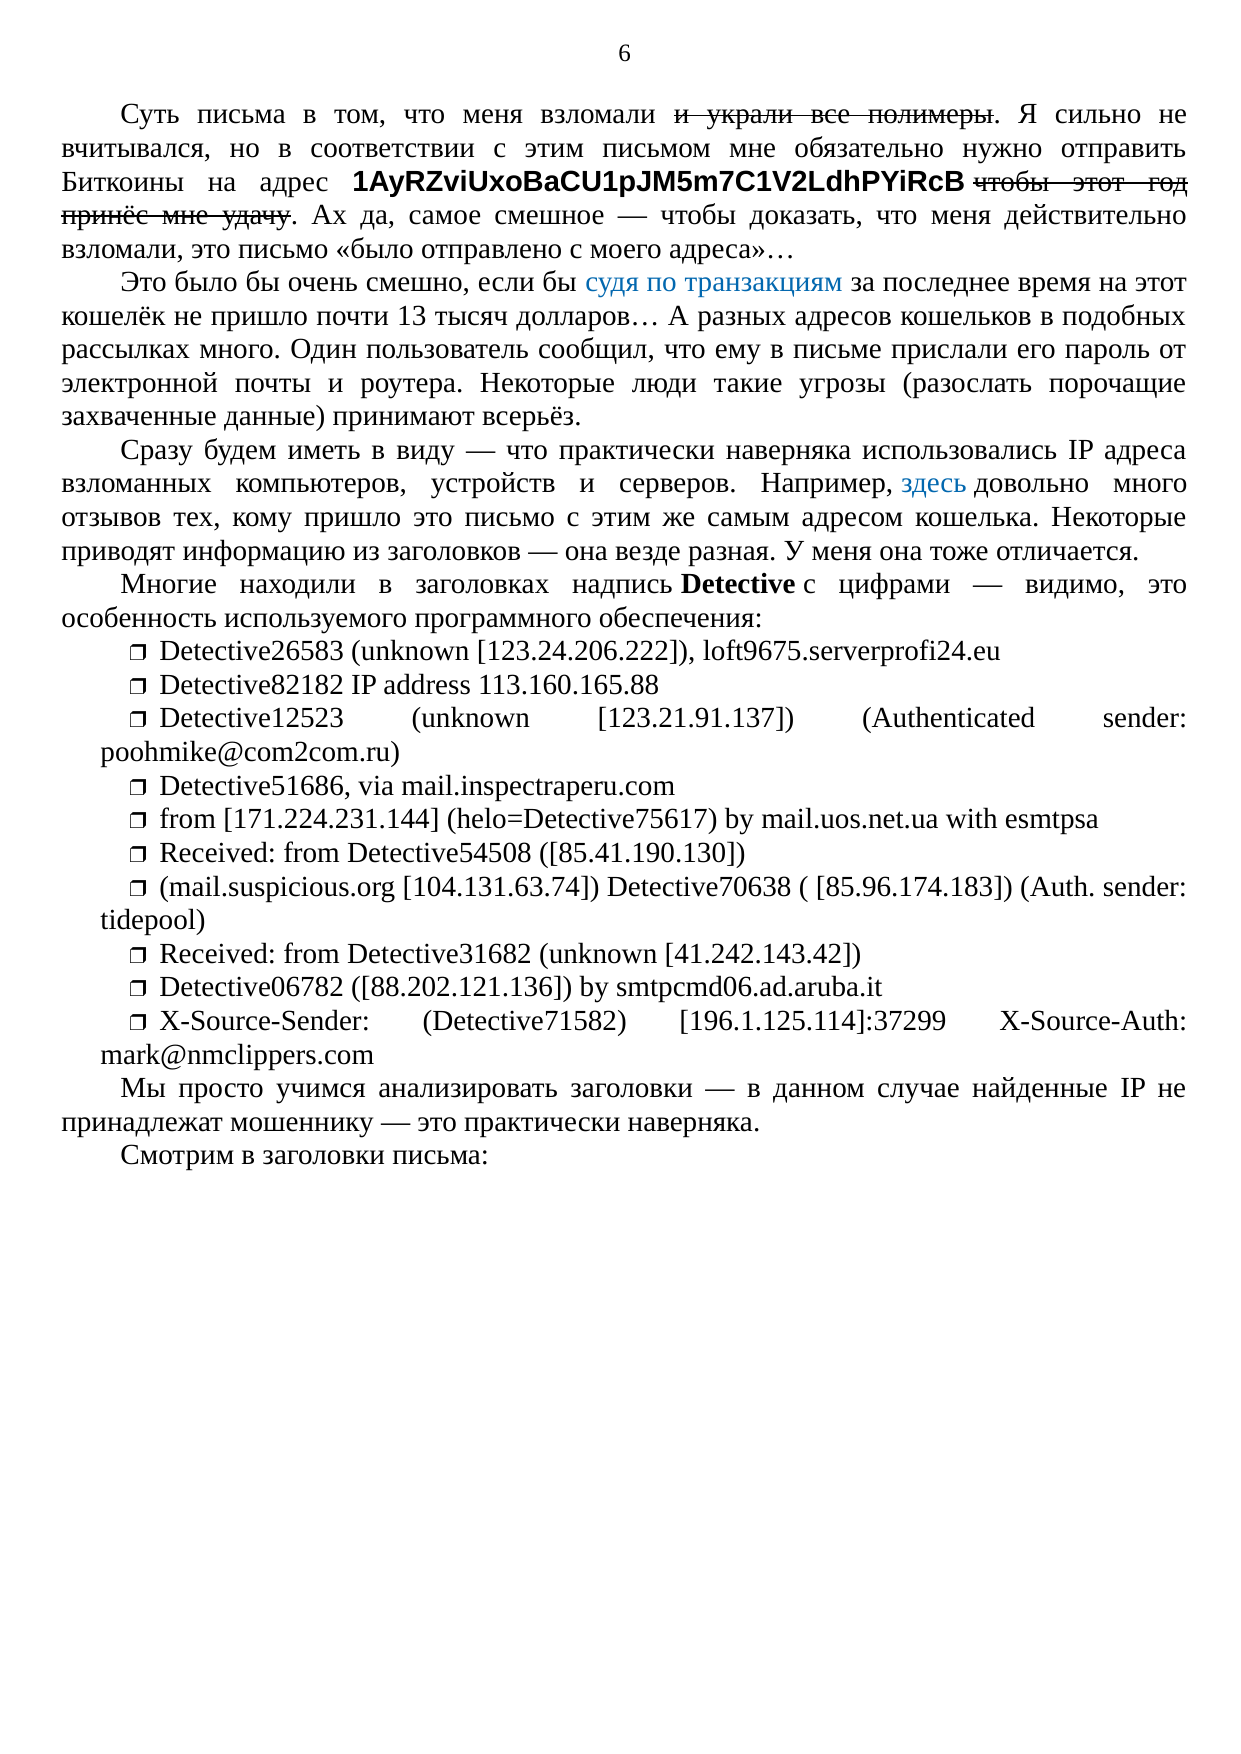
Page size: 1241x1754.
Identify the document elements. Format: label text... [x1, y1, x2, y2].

list Detective26583 (unknown [123.24.206.222]), loft9675.serverprofi24.eu [71, 633, 1187, 667]
text Мы просто учимся анализировать заголовки — в данном случае найденные IP не принадлежат мошеннику — это практически наверняка. [61, 1070, 1187, 1137]
list Received: from Detective54508 ([85.41.190.130]) [71, 835, 1187, 869]
list Detective51686, via mail.inspectraperu.com [71, 768, 1187, 801]
text Смотрим в заголовки письма: [61, 1137, 1187, 1171]
list Detective12523 (unknown [123.21.91.137]) (Authenticated sender: poohmike@com2com.ru) [71, 701, 1187, 768]
list Detective06782 ([88.202.121.136]) by smtpcmd06.ad.aruba.it [71, 969, 1187, 1003]
list X-Source-Sender: (Detective71582) [196.1.125.114]:37299 X-Source-Auth: mark@nmclippers.com [71, 1003, 1187, 1070]
text Это было бы очень смешно, если бы судя по транзакциям за последнее время на этот кошелёк не пришло почти 13 тысяч долларов… А разных адресов кошельков в подобных рассылках много. Один пользователь сообщил, что ему в письме прислали его пароль от электронной почты и роутера. Некоторые люди такие угрозы (разослать порочащие захваченные данные) принимают всерьёз. [61, 264, 1187, 432]
text Сразу будем иметь в виду — что практически наверняка использовались IP адреса взломанных компьютеров, устройств и серверов. Например, здесь довольно много отзывов тех, кому пришло это письмо с этим же самым адресом кошелька. Некоторые приводят информацию из заголовков — она везде разная. У меня она тоже отличается. [61, 432, 1187, 566]
text Многие находили в заголовках надпись Detective с цифрами — видимо, это особенность используемого программного обеспечения: [61, 566, 1187, 633]
list from [171.224.231.144] (helo=Detective75617) by mail.uos.net.ua with esmtpsa [71, 801, 1187, 835]
list Received: from Detective31682 (unknown [41.242.143.42]) [71, 936, 1187, 969]
list Detective82182 IP address 113.160.165.88 [71, 667, 1187, 701]
text Суть письма в том, что меня взломали и украли все полимеры. Я сильно не вчитывался, но в соответствии с этим письмом мне обязательно нужно отправить Биткоины на адрес 1AyRZviUxoBaCU1pJM5m7C1V2LdhPYiRcB чтобы этот год принёс мне удачу. Ах да, самое смешное — чтобы доказать, что меня действительно взломали, это письмо «было отправлено с моего адреса»… [61, 97, 1187, 264]
list (mail.suspicious.org [104.131.63.74]) Detective70638 ( [85.96.174.183]) (Auth. sender: tidepool) [71, 869, 1187, 936]
